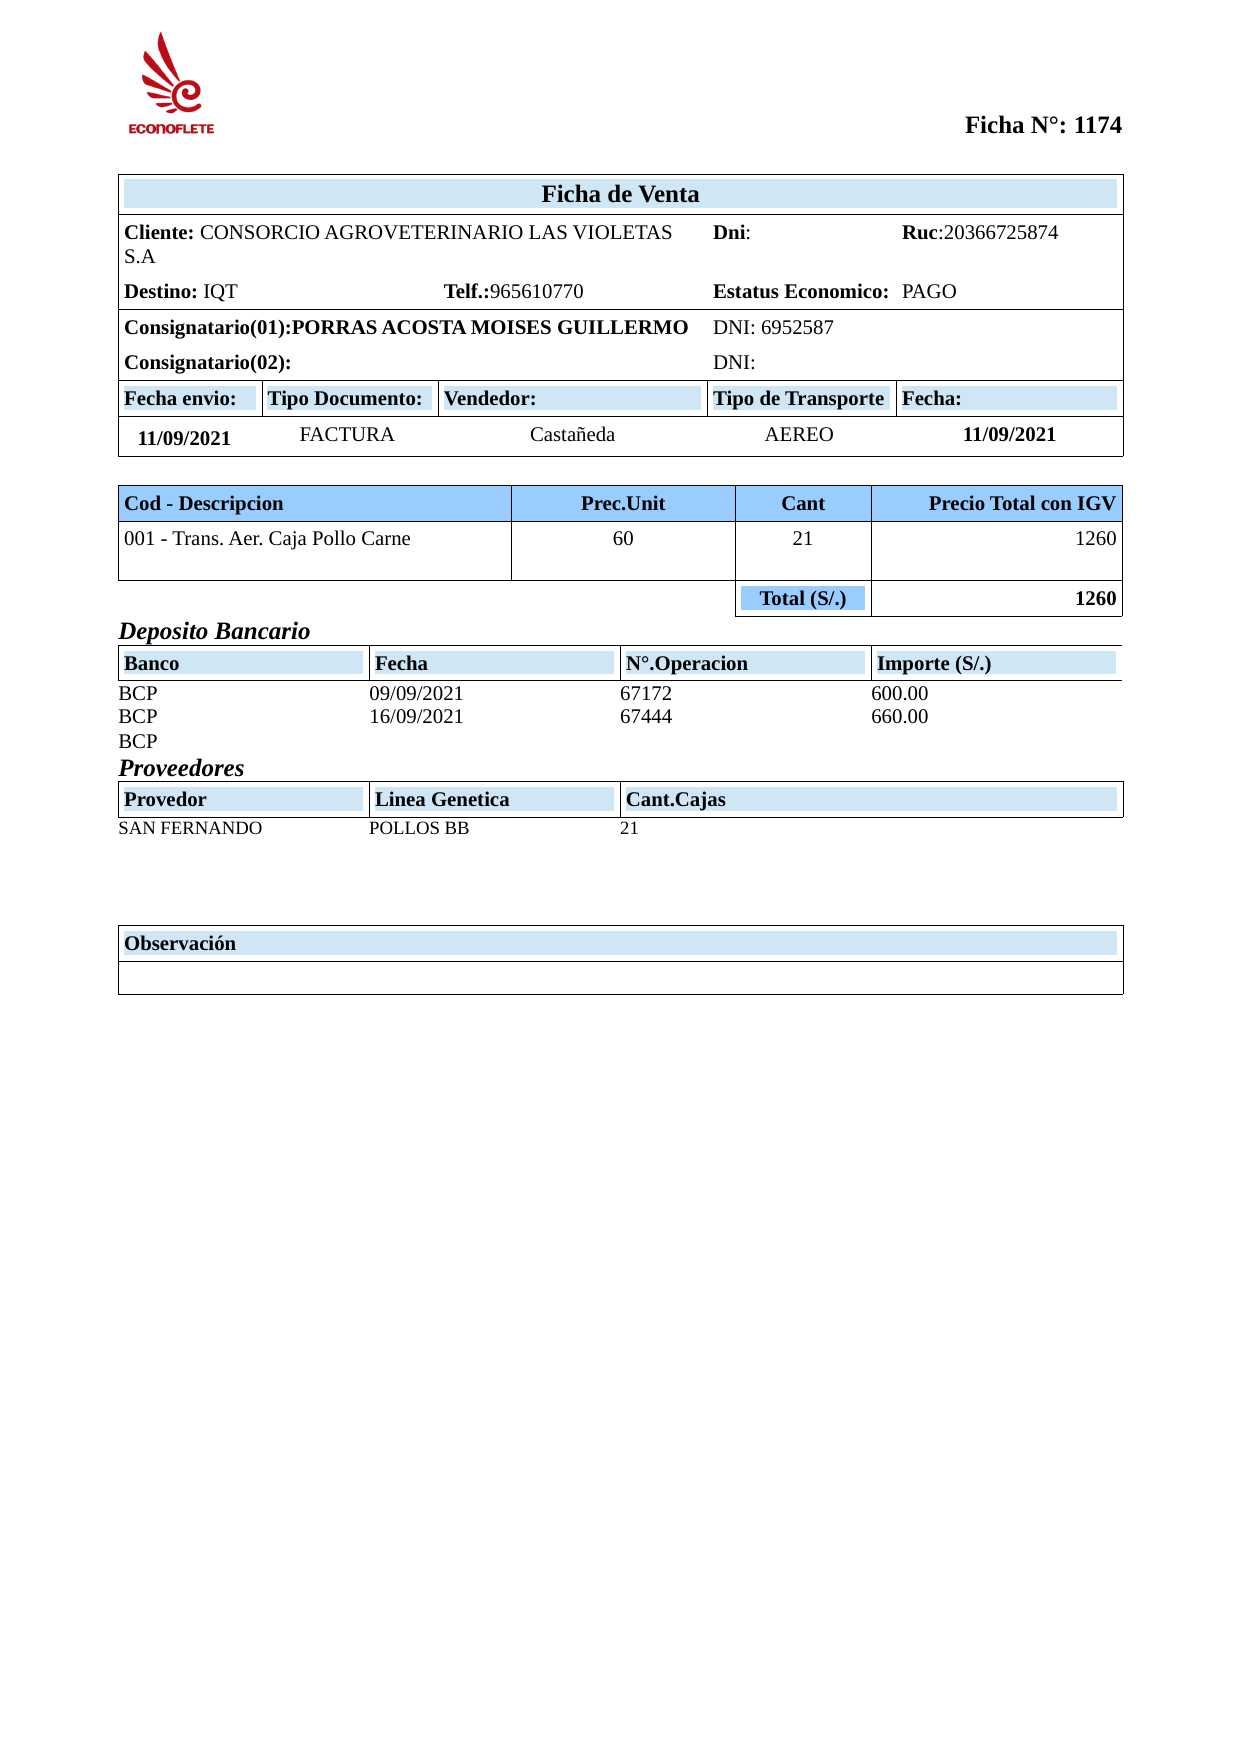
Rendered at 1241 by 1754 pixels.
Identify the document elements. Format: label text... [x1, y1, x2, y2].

table_cell 001 - Trans. Aer. Caja Pollo Carne [119, 522, 511, 580]
table_cell [119, 962, 1123, 994]
table_cell Castañeda [438, 417, 707, 456]
table_cell Fecha: [897, 381, 1123, 416]
table_cell [118, 581, 511, 616]
table_cell Total (S/.) [736, 581, 871, 616]
table_cell BCP [118, 729, 369, 753]
table_header Banco [119, 646, 369, 680]
table_cell [871, 729, 1122, 753]
table_cell BCP [118, 705, 369, 728]
table_cell [620, 882, 1123, 903]
table_cell 1260 [872, 522, 1122, 580]
table_cell [369, 860, 620, 882]
table_header Cod - Descripcion [119, 486, 511, 521]
table_cell [118, 839, 369, 860]
table_cell BCP [118, 681, 369, 704]
table_cell 21 [620, 818, 1123, 839]
table_cell [369, 729, 620, 753]
text Deposito Bancario [118, 616, 1122, 645]
table_cell PAGO [896, 274, 1123, 309]
table_header Ficha de Venta [119, 175, 1123, 214]
table_cell Dni: [707, 215, 896, 273]
table_cell [511, 581, 735, 616]
text Proveedores [118, 753, 1122, 781]
table_cell [620, 903, 1123, 925]
table_cell [118, 860, 369, 882]
table_cell Consignatario(02): [119, 345, 707, 380]
table_cell 09/09/2021 [369, 681, 620, 704]
table_header Fecha [370, 646, 620, 680]
table_cell 600.00 [871, 681, 1122, 704]
table_cell Estatus Economico: [707, 274, 896, 309]
table_cell [369, 839, 620, 860]
table_cell [369, 903, 620, 925]
table_cell 16/09/2021 [369, 705, 620, 728]
table_cell 660.00 [871, 705, 1122, 728]
table_cell Telf.:965610770 [438, 274, 707, 309]
table_header Prec.Unit [512, 486, 735, 521]
table_cell Tipo de Transporte [708, 381, 896, 416]
table_header N°.Operacion [621, 646, 871, 680]
table_cell [118, 882, 369, 903]
table_cell [620, 729, 871, 753]
table_cell Fecha envio: [119, 381, 262, 416]
table_cell [620, 860, 1123, 882]
table_header Observación [119, 926, 1123, 961]
table_cell 60 [512, 522, 735, 580]
table_cell [118, 903, 369, 925]
table_header Cant [736, 486, 871, 521]
table_cell 67172 [620, 681, 871, 704]
table_header Provedor [119, 782, 369, 817]
table_cell Consignatario(01):PORRAS ACOSTA MOISES GUILLERMO [119, 310, 707, 344]
table_header Linea Genetica [370, 782, 620, 817]
table_cell AEREO [707, 417, 896, 456]
table_cell POLLOS BB [369, 818, 620, 839]
table_cell 21 [736, 522, 871, 580]
table_cell 1260 [872, 581, 1122, 616]
table_cell SAN FERNANDO [118, 818, 369, 839]
table_cell DNI: 6952587 [707, 310, 1123, 344]
table_cell [620, 839, 1123, 860]
picture [118, 31, 225, 134]
table_cell FACTURA [262, 417, 438, 456]
table_header Cant.Cajas [621, 782, 1123, 817]
table_cell 67444 [620, 705, 871, 728]
table_cell Vendedor: [439, 381, 707, 416]
table_header Precio Total con IGV [872, 486, 1122, 521]
table_cell DNI: [707, 345, 1123, 380]
table_header Importe (S/.) [872, 646, 1122, 680]
table_cell Destino: IQT [119, 274, 438, 309]
table_cell [369, 882, 620, 903]
table_cell 11/09/2021 [896, 417, 1123, 456]
table_cell Tipo Documento: [263, 381, 438, 416]
table_cell 11/09/2021 [119, 417, 262, 456]
table_cell Ruc:20366725874 [896, 215, 1123, 273]
table_cell Cliente: CONSORCIO AGROVETERINARIO LAS VIOLETAS S.A [119, 215, 707, 273]
